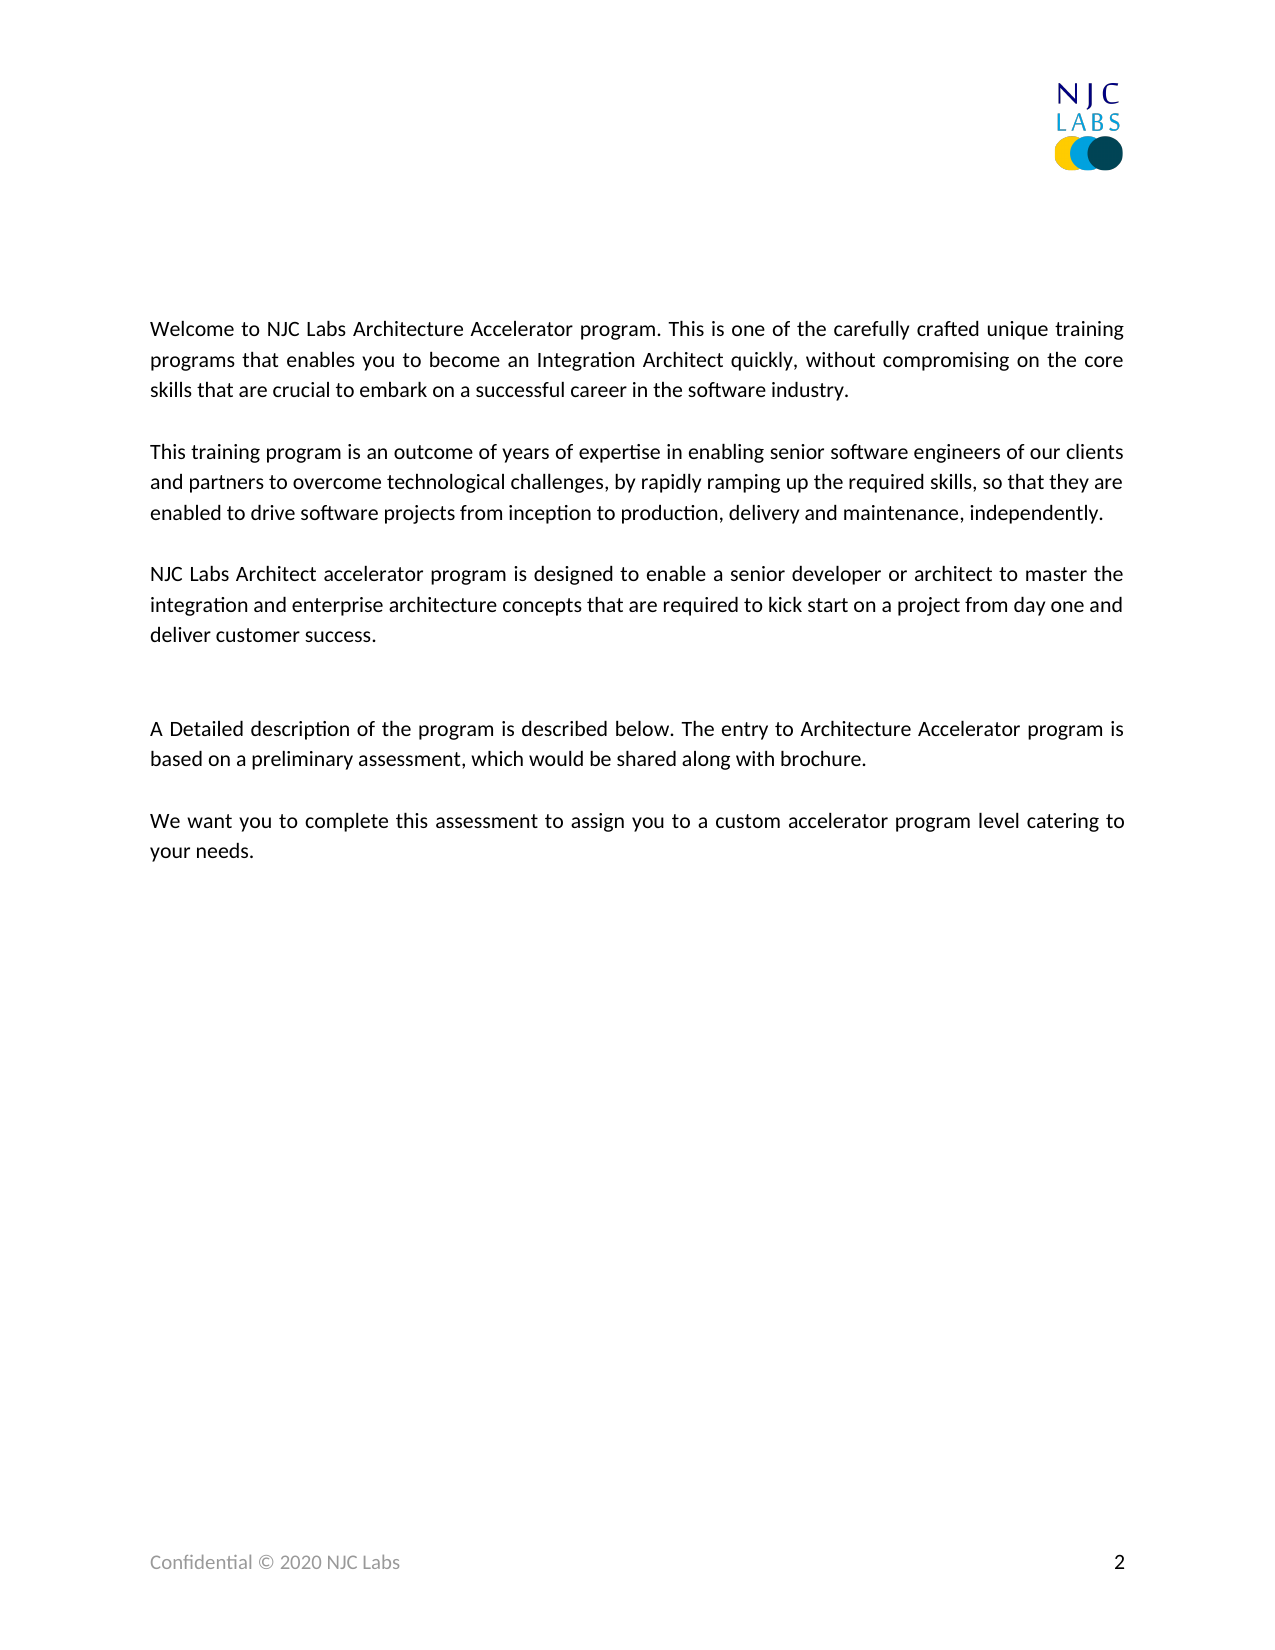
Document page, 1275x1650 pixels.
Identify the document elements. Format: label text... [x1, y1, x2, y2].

text NJC Labs Architect accelerator program is designed to enable a senior developer or architect to master the integration and enterprise architecture concepts that are required to kick start on a project from day one and deliver customer success. [150, 560, 1125, 648]
title Introduction [150, 181, 1125, 272]
text This training program is an outcome of years of expertise in enabling senior software engineers of our clients and partners to overcome technological challenges, by rapidly ramping up the required skills, so that they are enabled to drive software projects from inception to production, delivery and maintenance, independently. [150, 438, 1125, 526]
text Welcome to NJC Labs Architecture Accelerator program. This is one of the carefully crafted unique training programs that enables you to become an Integration Architect quickly, without compromising on the core skills that are crucial to embark on a successful career in the software industry. [150, 315, 1125, 403]
text A Detailed description of the program is described below. The entry to Architecture Accelerator program is based on a preliminary assessment, which would be shared along with brochure. [150, 715, 1125, 772]
text We want you to complete this assessment to assign you to a custom accelerator program level catering to your needs. [150, 807, 1125, 864]
picture [1054, 78, 1123, 175]
